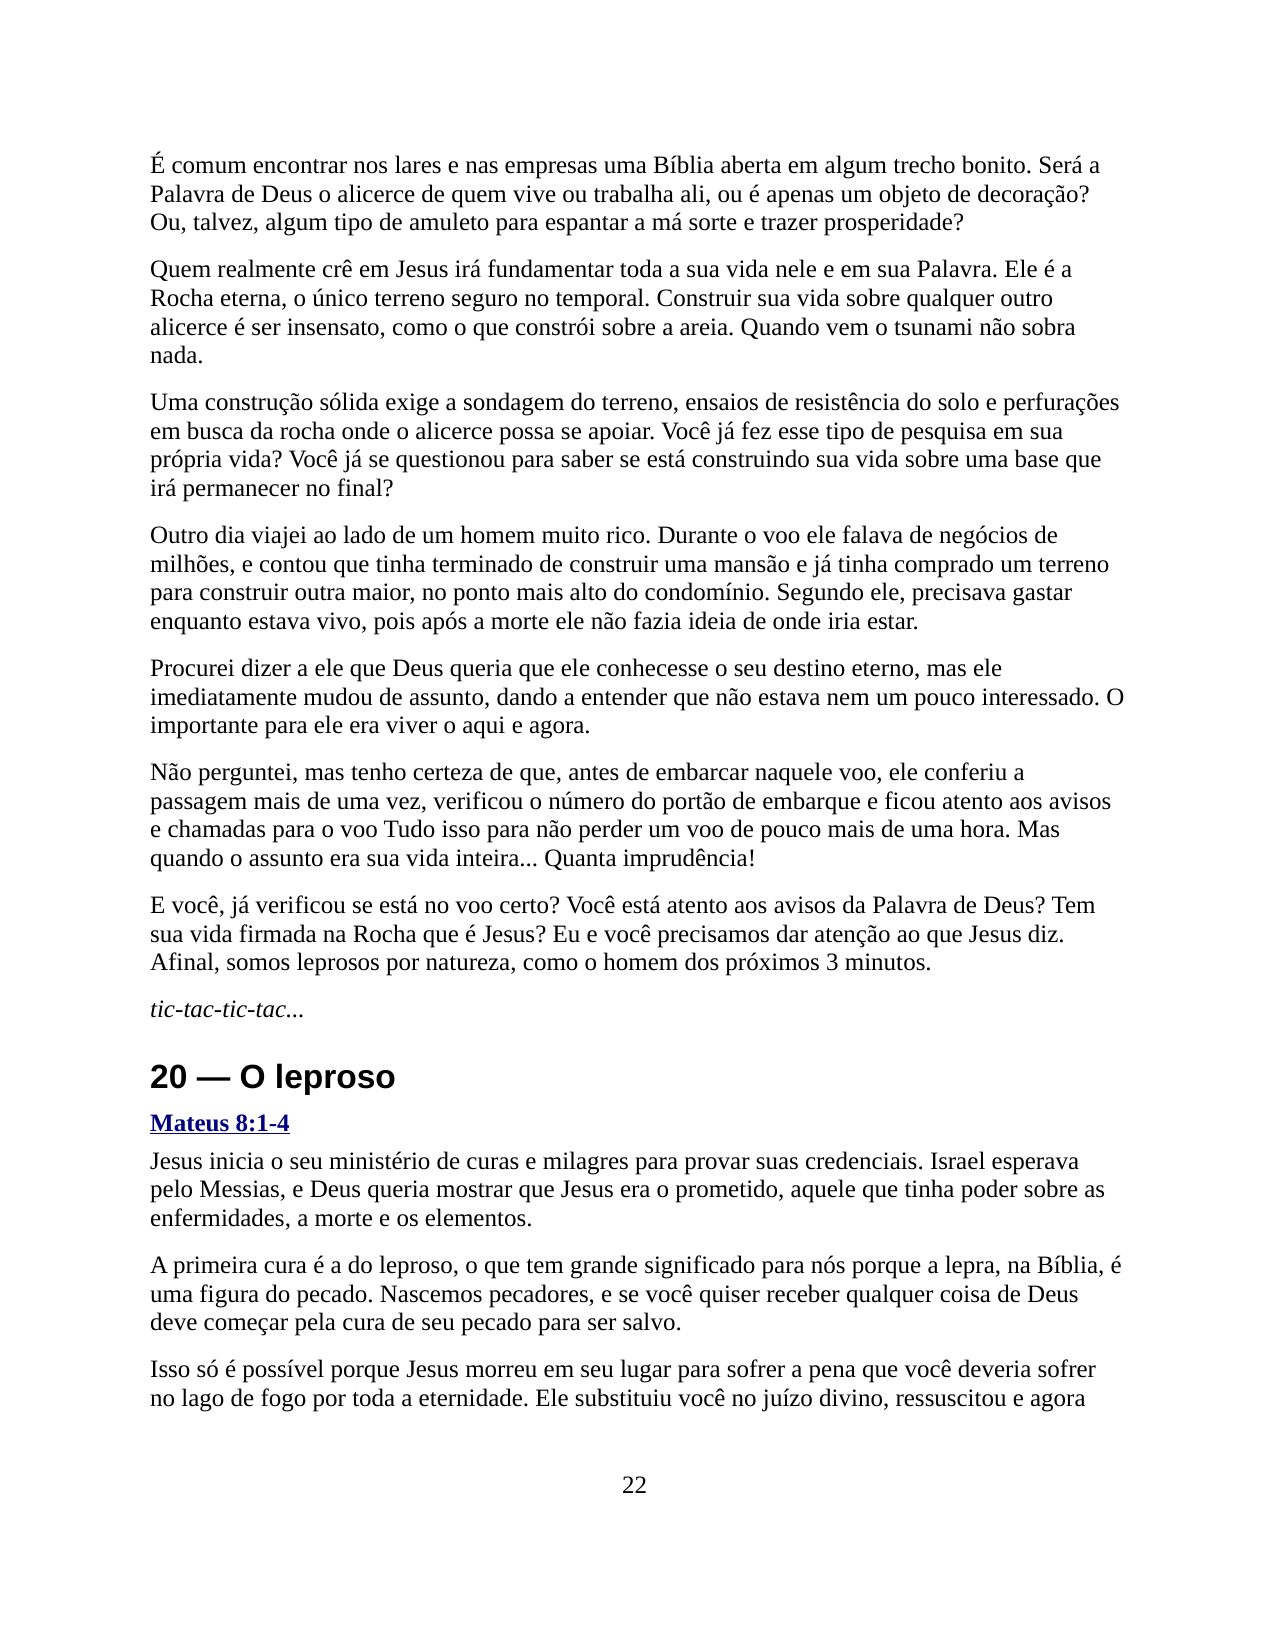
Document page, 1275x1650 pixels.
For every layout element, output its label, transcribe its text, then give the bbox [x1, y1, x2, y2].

text E você, já verificou se está no voo certo? Você está atento aos avisos da Palavra de Deus? Tem sua vida firmada na Rocha que é Jesus? Eu e você precisamos dar atenção ao que Jesus diz. Afinal, somos leprosos por natureza, como o homem dos próximos 3 minutos. [150, 890, 1125, 976]
text Procurei dizer a ele que Deus queria que ele conhecesse o seu destino eterno, mas ele imediatamente mudou de assunto, dando a entender que não estava nem um pouco interessado. O importante para ele era viver o aqui e agora. [150, 653, 1125, 739]
text A primeira cura é a do leproso, o que tem grande significado para nós porque a lepra, na Bíblia, é uma figura do pecado. Nascemos pecadores, e se você quiser receber qualquer coisa de Deus deve começar pela cura de seu pecado para ser salvo. [150, 1250, 1125, 1336]
text tic-tac-tic-tac... [150, 994, 1125, 1023]
text Uma construção sólida exige a sondagem do terreno, ensaios de resistência do solo e perfurações em busca da rocha onde o alicerce possa se apoiar. Você já fez esse tipo de pesquisa em sua própria vida? Você já se questionou para saber se está construindo sua vida sobre uma base que irá permanecer no final? [150, 387, 1125, 502]
subtitle 20 — O leproso [150, 1057, 1125, 1096]
text Quem realmente crê em Jesus irá fundamentar toda a sua vida nele e em sua Palavra. Ele é a Rocha eterna, o único terreno seguro no temporal. Construir sua vida sobre qualquer outro alicerce é ser insensato, como o que constrói sobre a areia. Quando vem o tsunami não sobra nada. [150, 254, 1125, 369]
text Jesus inicia o seu ministério de curas e milagres para provar suas credenciais. Israel esperava pelo Messias, e Deus queria mostrar que Jesus era o prometido, aquele que tinha poder sobre as enfermidades, a morte e os elementos. [150, 1146, 1125, 1232]
text Não perguntei, mas tenho certeza de que, antes de embarcar naquele voo, ele conferiu a passagem mais de uma vez, verificou o número do portão de embarque e ficou atento aos avisos e chamadas para o voo Tudo isso para não perder um voo de pouco mais de uma hora. Mas quando o assunto era sua vida inteira... Quanta imprudência! [150, 757, 1125, 872]
text Mateus 8:1-4 [150, 1108, 1125, 1137]
text Isso só é possível porque Jesus morreu em seu lugar para sofrer a pena que você deveria sofrer no lago de fogo por toda a eternidade. Ele substituiu você no juízo divino, ressuscitou e agora [150, 1354, 1125, 1412]
text Outro dia viajei ao lado de um homem muito rico. Durante o voo ele falava de negócios de milhões, e contou que tinha terminado de construir uma mansão e já tinha comprado um terreno para construir outra maior, no ponto mais alto do condomínio. Segundo ele, precisava gastar enquanto estava vivo, pois após a morte ele não fazia ideia de onde iria estar. [150, 520, 1125, 635]
text É comum encontrar nos lares e nas empresas uma Bíblia aberta em algum trecho bonito. Será a Palavra de Deus o alicerce de quem vive ou trabalha ali, ou é apenas um objeto de decoração? Ou, talvez, algum tipo de amuleto para espantar a má sorte e trazer prosperidade? [150, 150, 1125, 236]
